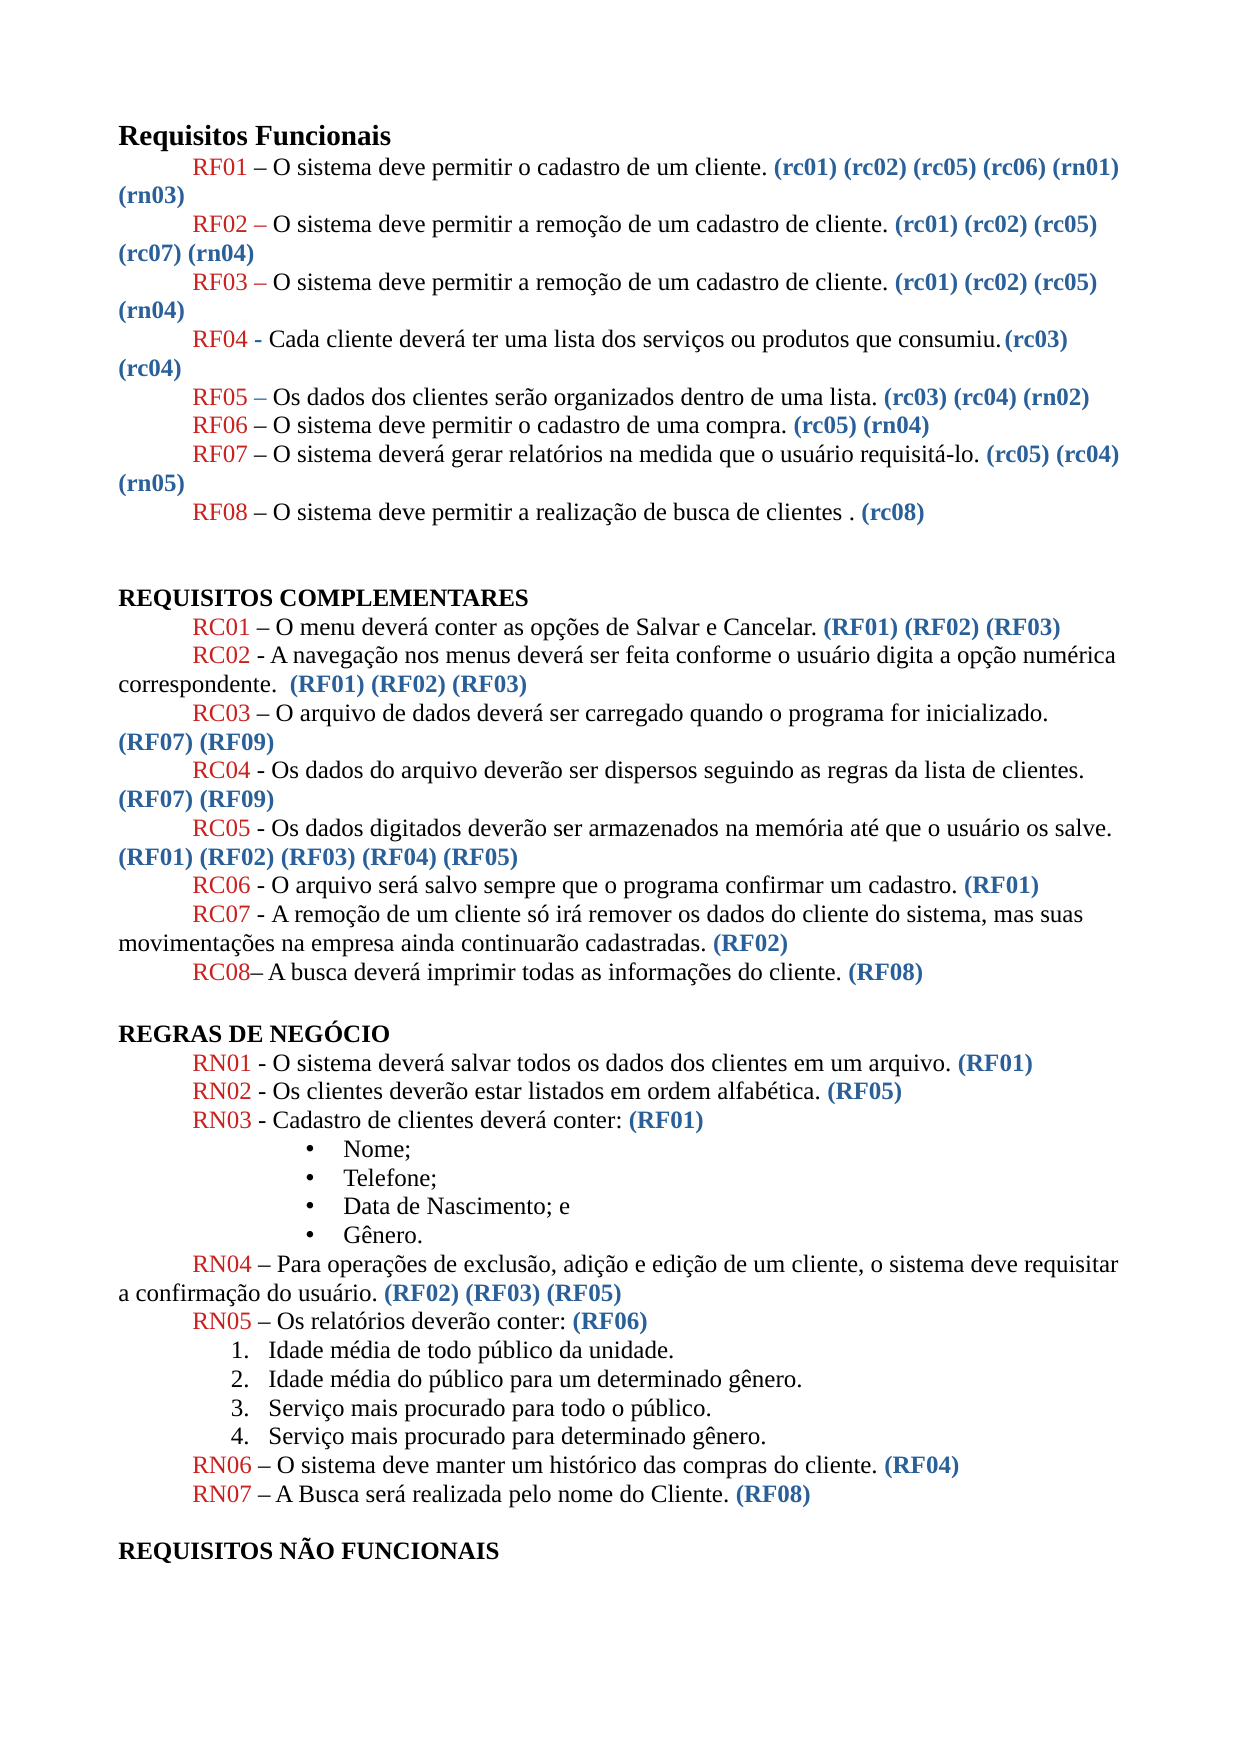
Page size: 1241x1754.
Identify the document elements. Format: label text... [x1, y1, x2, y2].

list Telefone; [306, 1163, 1122, 1191]
text RF01 – O sistema deve permitir o cadastro de um cliente. (rc01) (rc02) (rc05) (rc06) (rn01) (rn03) [118, 152, 1122, 209]
list Gênero. [306, 1220, 1122, 1249]
text RF06 – O sistema deve permitir o cadastro de uma compra. (rc05) (rn04) [118, 410, 1122, 439]
text RF05 – Os dados dos clientes serão organizados dentro de uma lista. (rc03) (rc04) (rn02) [118, 382, 1122, 410]
text REQUISITOS NÃO FUNCIONAIS [118, 1536, 1122, 1565]
text RC03 – O arquivo de dados deverá ser carregado quando o programa for inicializado. (RF07) (RF09) [118, 698, 1122, 755]
text RN05 – Os relatórios deverão conter: (RF06) [118, 1306, 1122, 1335]
text REGRAS DE NEGÓCIO [118, 1019, 1122, 1048]
text REQUISITOS COMPLEMENTARES [118, 583, 1122, 612]
list Serviço mais procurado para todo o público. [231, 1393, 1122, 1421]
text RF02 – O sistema deve permitir a remoção de um cadastro de cliente. (rc01) (rc02) (rc05) (rc07) (rn04) [118, 209, 1122, 267]
text RF03 – O sistema deve permitir a remoção de um cadastro de cliente. (rc01) (rc02) (rc05) (rn04) [118, 267, 1122, 324]
text RN01 - O sistema deverá salvar todos os dados dos clientes em um arquivo. (RF01) [118, 1048, 1122, 1076]
text RC01 – O menu deverá conter as opções de Salvar e Cancelar. (RF01) (RF02) (RF03) [118, 612, 1122, 640]
text RC02 - A navegação nos menus deverá ser feita conforme o usuário digita a opção numérica correspondente. (RF01) (RF02) (RF03) [118, 640, 1122, 698]
text RC07 - A remoção de um cliente só irá remover os dados do cliente do sistema, mas suas movimentações na empresa ainda continuarão cadastradas. (RF02) [118, 899, 1122, 957]
text RF07 – O sistema deverá gerar relatórios na medida que o usuário requisitá-lo. (rc05) (rc04) (rn05) [118, 439, 1122, 497]
text RC08– A busca deverá imprimir todas as informações do cliente. (RF08) [118, 957, 1122, 985]
text RN07 – A Busca será realizada pelo nome do Cliente. (RF08) [118, 1479, 1122, 1508]
text RN03 - Cadastro de clientes deverá conter: (RF01) [118, 1105, 1122, 1134]
text RF08 – O sistema deve permitir a realização de busca de clientes . (rc08) [118, 497, 1122, 525]
list Idade média de todo público da unidade. [231, 1335, 1122, 1364]
text RN06 – O sistema deve manter um histórico das compras do cliente. (RF04) [118, 1450, 1122, 1479]
text Requisitos Funcionais [118, 118, 1122, 152]
list Serviço mais procurado para determinado gênero. [231, 1421, 1122, 1450]
text RC05 - Os dados digitados deverão ser armazenados na memória até que o usuário os salve.(RF01) (RF02) (RF03) (RF04) (RF05) [118, 813, 1122, 870]
text RF04 - Cada cliente deverá ter uma lista dos serviços ou produtos que consumiu. (rc03) (rc04) [118, 324, 1122, 382]
text RN04 – Para operações de exclusão, adição e edição de um cliente, o sistema deve requisitar a confirmação do usuário. (RF02) (RF03) (RF05) [118, 1249, 1122, 1306]
list Data de Nascimento; e [306, 1191, 1122, 1220]
list Nome; [306, 1134, 1122, 1163]
text RN02 - Os clientes deverão estar listados em ordem alfabética. (RF05) [118, 1076, 1122, 1105]
text RC04 - Os dados do arquivo deverão ser dispersos seguindo as regras da lista de clientes. (RF07) (RF09) [118, 755, 1122, 813]
list Idade média do público para um determinado gênero. [231, 1364, 1122, 1393]
text RC06 - O arquivo será salvo sempre que o programa confirmar um cadastro. (RF01) [118, 870, 1122, 899]
